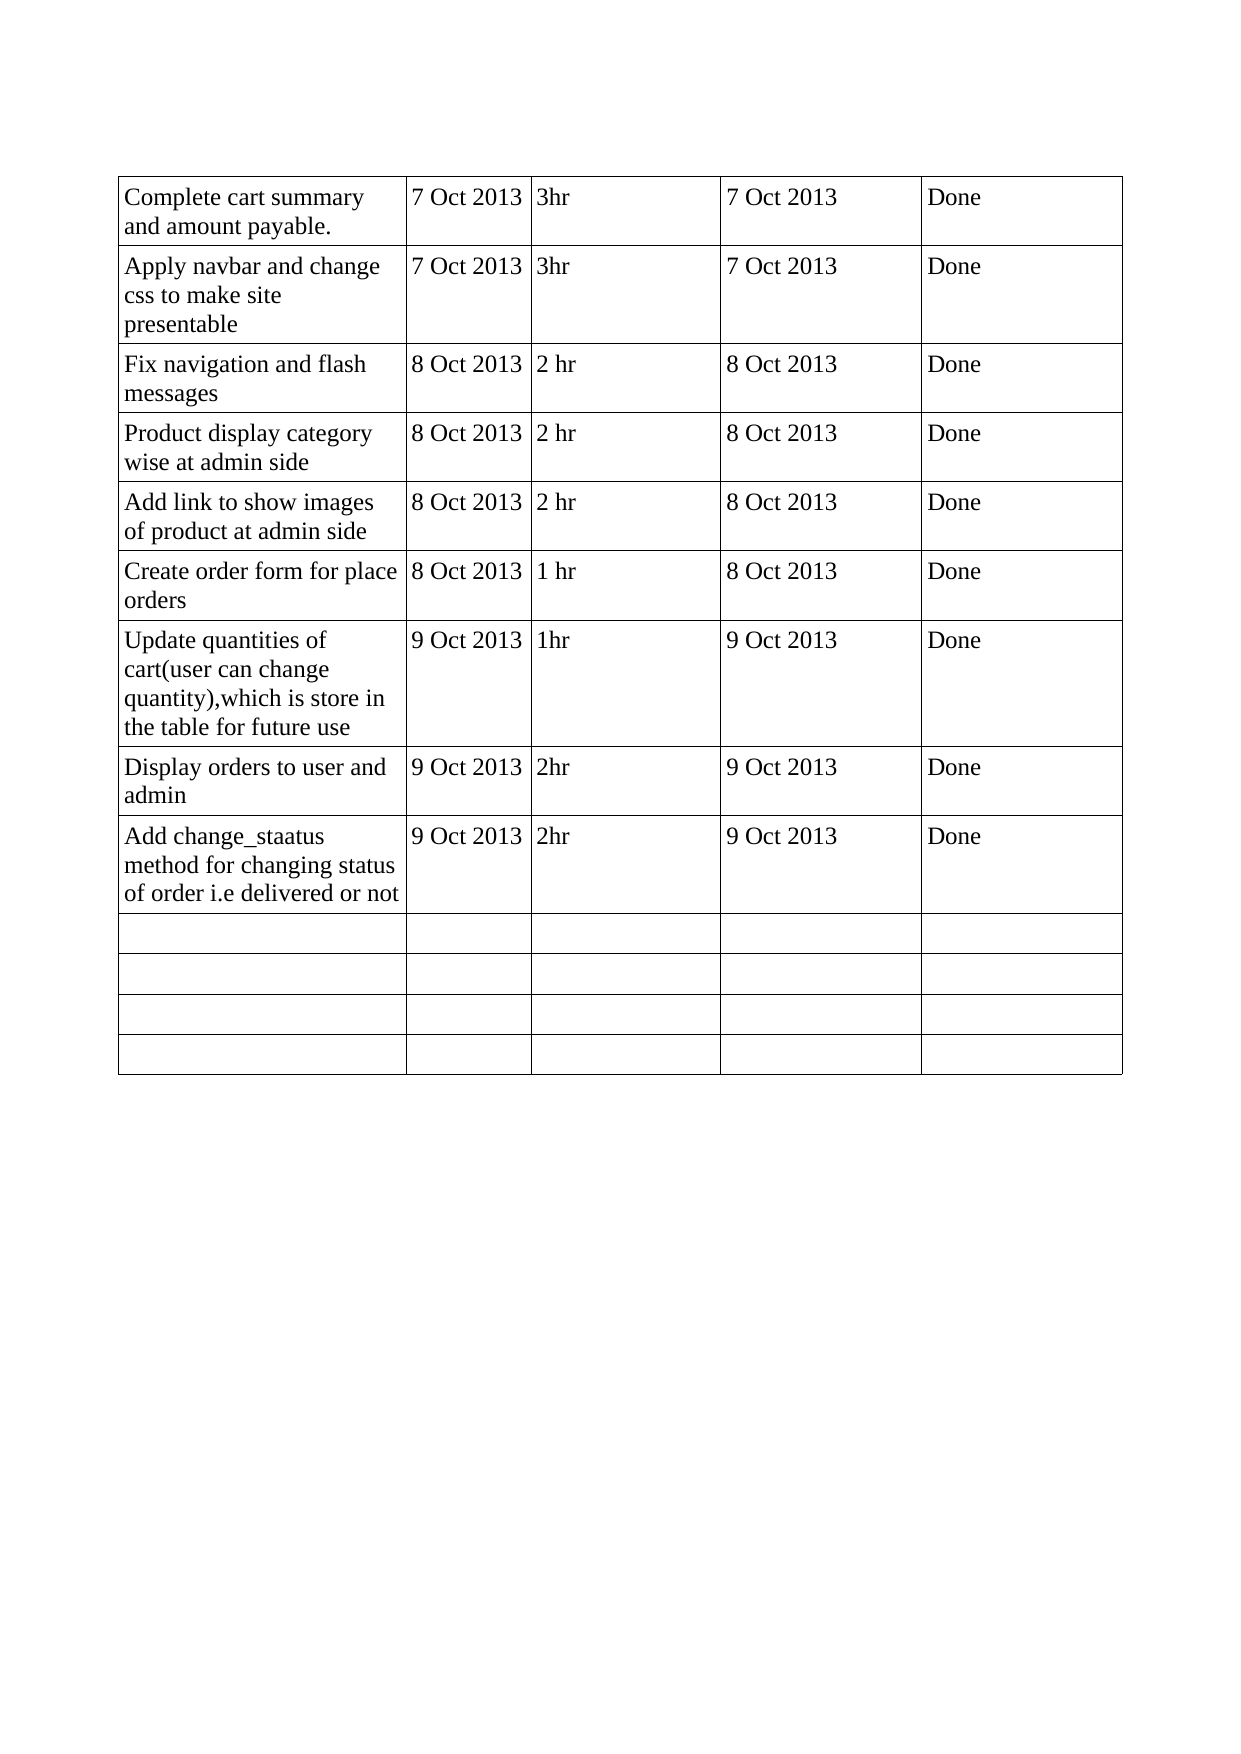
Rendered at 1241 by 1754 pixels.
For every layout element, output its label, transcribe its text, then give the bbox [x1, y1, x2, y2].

table_cell 3hr [532, 246, 720, 343]
table_cell [532, 1035, 720, 1074]
table_cell [119, 1035, 406, 1074]
table_cell [922, 1035, 1122, 1074]
table_cell 1 hr [532, 551, 720, 619]
table_cell 9 Oct 2013 [721, 816, 921, 913]
table_cell 9 Oct 2013 [407, 816, 531, 913]
table_cell Add link to show images of product at admin side [119, 482, 406, 550]
table_cell 7 Oct 2013 [721, 177, 921, 245]
table_cell [721, 914, 921, 953]
table_cell 8 Oct 2013 [407, 482, 531, 550]
table_cell Fix navigation and flash messages [119, 344, 406, 412]
table_cell 2hr [532, 747, 720, 815]
table_cell [119, 954, 406, 993]
table_cell 8 Oct 2013 [407, 344, 531, 412]
table_cell Done [922, 551, 1122, 619]
table_cell 8 Oct 2013 [407, 551, 531, 619]
table_cell 9 Oct 2013 [407, 621, 531, 746]
table_cell 7 Oct 2013 [407, 177, 531, 245]
table_cell Update quantities of cart(user can change quantity),which is store in the table for future use [119, 621, 406, 746]
table_cell [721, 954, 921, 993]
table_cell [721, 1035, 921, 1074]
table_cell 8 Oct 2013 [407, 413, 531, 481]
table_cell 8 Oct 2013 [721, 551, 921, 619]
table_cell 8 Oct 2013 [721, 482, 921, 550]
table_cell 9 Oct 2013 [721, 621, 921, 746]
table_cell Create order form for place orders [119, 551, 406, 619]
table_cell [922, 995, 1122, 1034]
table_cell [532, 995, 720, 1034]
table_cell 2 hr [532, 413, 720, 481]
table_cell 7 Oct 2013 [407, 246, 531, 343]
table_cell [922, 914, 1122, 953]
table_cell [119, 914, 406, 953]
table_cell [721, 995, 921, 1034]
table_cell Done [922, 413, 1122, 481]
table_cell Done [922, 344, 1122, 412]
table_cell 9 Oct 2013 [407, 747, 531, 815]
table_cell 2 hr [532, 344, 720, 412]
table_cell Done [922, 621, 1122, 746]
table_cell 1hr [532, 621, 720, 746]
table_cell Done [922, 246, 1122, 343]
table_cell Product display category wise at admin side [119, 413, 406, 481]
table_cell Apply navbar and change css to make site presentable [119, 246, 406, 343]
table_cell [407, 914, 531, 953]
table_cell 7 Oct 2013 [721, 246, 921, 343]
table_cell Done [922, 177, 1122, 245]
table_cell Display orders to user and admin [119, 747, 406, 815]
table_cell Add change_staatus method for changing status of order i.e delivered or not [119, 816, 406, 913]
table_cell [407, 995, 531, 1034]
table_cell Done [922, 482, 1122, 550]
table_cell 2hr [532, 816, 720, 913]
table_cell 3hr [532, 177, 720, 245]
table_cell Complete cart summary and amount payable. [119, 177, 406, 245]
table_cell 8 Oct 2013 [721, 413, 921, 481]
table_cell 9 Oct 2013 [721, 747, 921, 815]
table_cell [532, 914, 720, 953]
table_cell [119, 995, 406, 1034]
table_cell [407, 1035, 531, 1074]
table_cell Done [922, 816, 1122, 913]
table_cell 2 hr [532, 482, 720, 550]
table_cell [532, 954, 720, 993]
table_cell [407, 954, 531, 993]
table_cell Done [922, 747, 1122, 815]
table_cell [922, 954, 1122, 993]
table_cell 8 Oct 2013 [721, 344, 921, 412]
